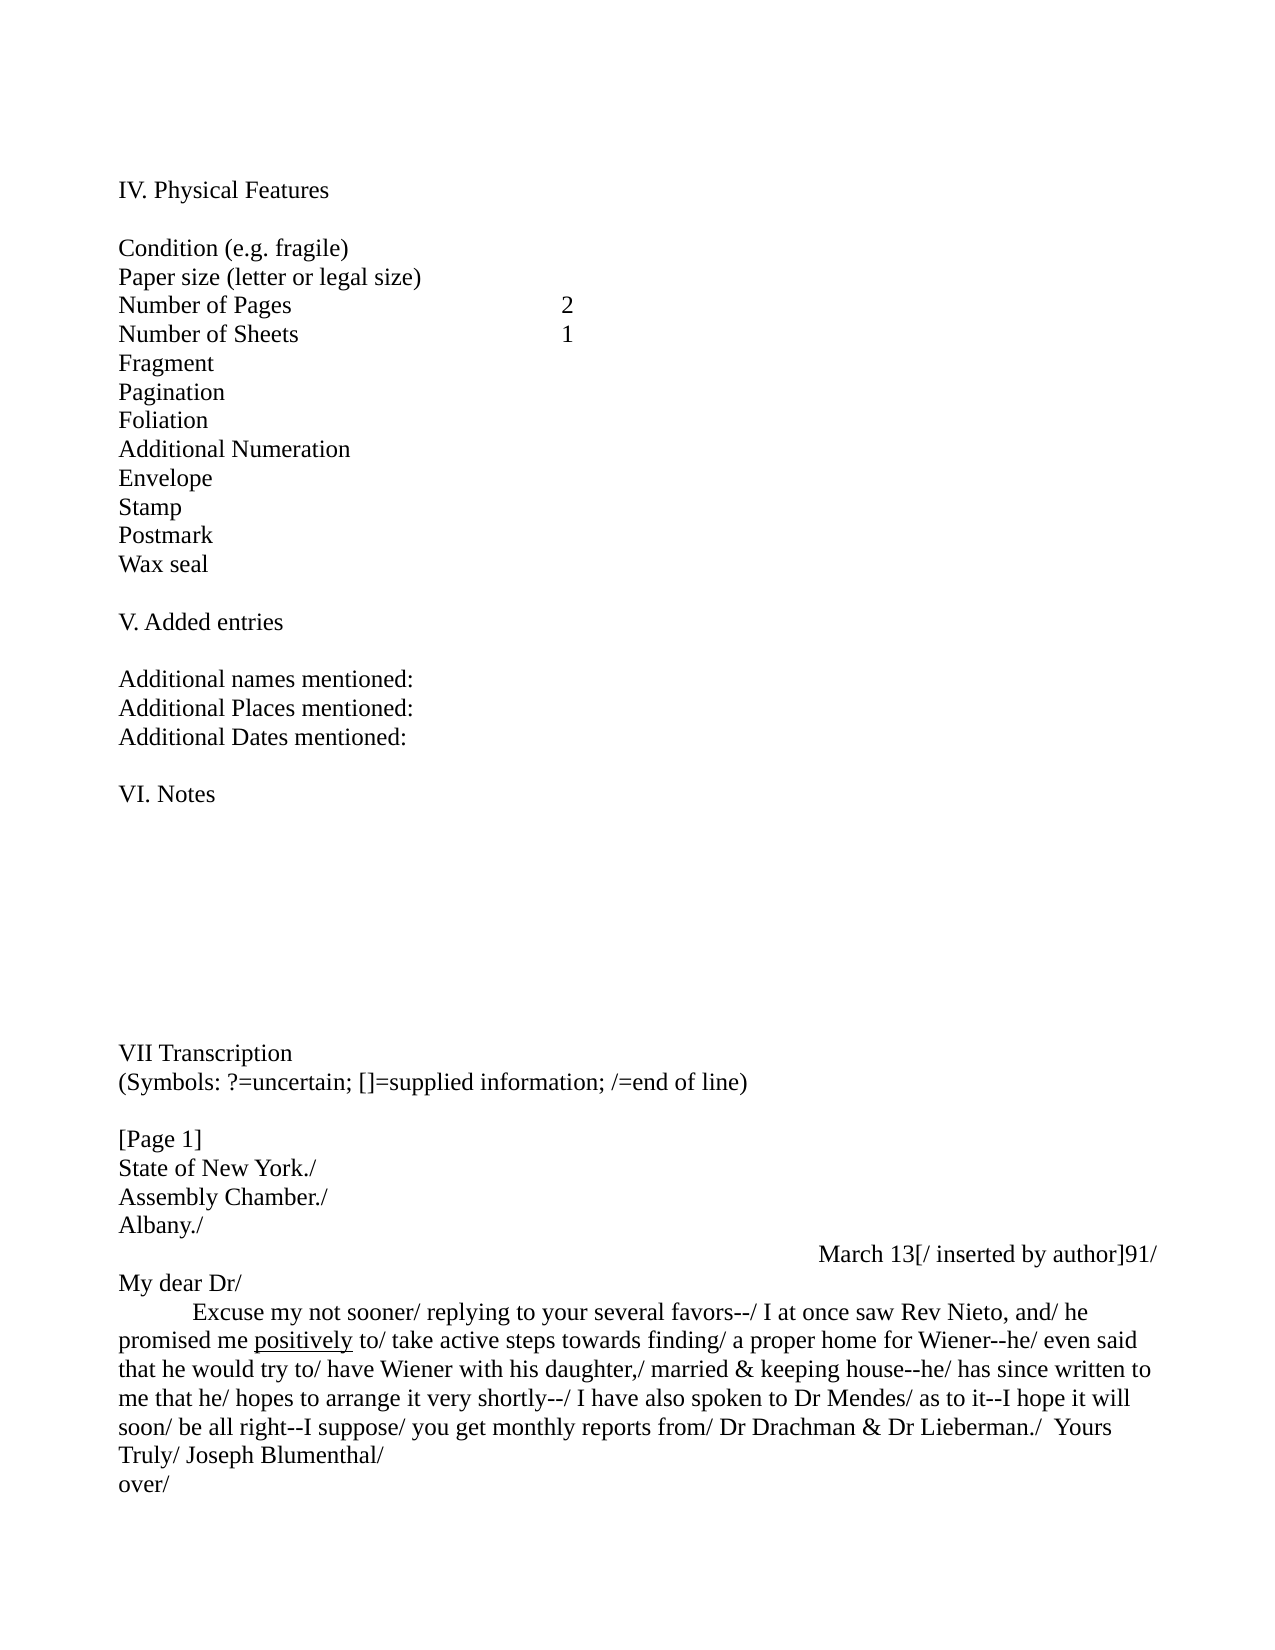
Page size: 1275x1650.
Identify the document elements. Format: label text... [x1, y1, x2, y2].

text Excuse my not sooner/ replying to your several favors--/ I at once saw Rev Nieto, and/ he promised me positively to/ take active steps towards finding/ a proper home for Wiener--he/ even said that he would try to/ have Wiener with his daughter,/ married & keeping house--he/ has since written to me that he/ hopes to arrange it very shortly--/ I have also spoken to Dr Mendes/ as to it--I hope it will soon/ be all right--I suppose/ you get monthly reports from/ Dr Drachman & Dr Lieberman./ Yours Truly/ Joseph Blumenthal/ [118, 1297, 1157, 1469]
text Envelope [118, 463, 1157, 492]
text Condition (e.g. fragile) [118, 233, 1157, 262]
text Additional names mentioned: [118, 664, 1157, 693]
text V. Added entries [118, 607, 1157, 636]
text Number of Pages 2 [118, 291, 1157, 319]
text (Symbols: ?=uncertain; []=supplied information; /=end of line) [118, 1067, 1157, 1096]
text Additional Dates mentioned: [118, 722, 1157, 751]
text Number of Sheets 1 [118, 319, 1157, 348]
text Additional Places mentioned: [118, 693, 1157, 722]
text Pagination [118, 377, 1157, 406]
text VI. Notes [118, 779, 1157, 808]
text Stamp [118, 492, 1157, 521]
text Additional Numeration [118, 434, 1157, 463]
text State of New York./ [118, 1153, 1157, 1182]
text Wax seal [118, 549, 1157, 578]
text over/ [118, 1469, 1157, 1498]
text Postma rk [118, 521, 1157, 549]
text My dear Dr/ [118, 1268, 1157, 1297]
text IV. Physical Features [118, 176, 1157, 204]
text Foliation [118, 406, 1157, 434]
text [Page 1] [118, 1124, 1157, 1153]
text Assembly Chamber./ [118, 1182, 1157, 1211]
text Paper size (letter or legal size) [118, 262, 1157, 291]
text Albany./ [118, 1211, 1157, 1239]
text March 13[/ inserted by author]91/ [118, 1239, 1157, 1268]
text VII Transcription [118, 1038, 1157, 1067]
text Fragment [118, 348, 1157, 377]
